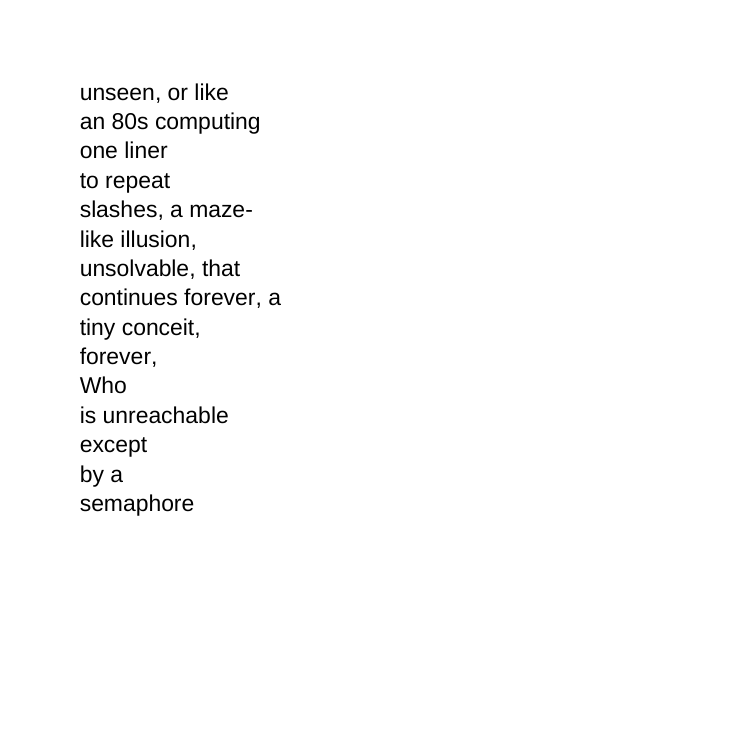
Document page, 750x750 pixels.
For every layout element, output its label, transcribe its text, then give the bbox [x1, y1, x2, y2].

text unsolvable, that [79, 256, 661, 281]
text is unreachable [79, 403, 661, 428]
text one liner [79, 138, 661, 164]
text tiny conceit, [79, 314, 661, 340]
text except [79, 432, 661, 458]
text an 80s computing [79, 109, 661, 134]
text by a [79, 461, 661, 487]
text Who [79, 373, 661, 399]
text forever, [79, 344, 661, 369]
text to repeat [79, 168, 661, 193]
text like illusion, [79, 226, 661, 252]
text continues forever, a [79, 285, 661, 311]
text slashes, a maze- [79, 197, 661, 223]
text unseen, or like [79, 79, 661, 105]
text semaphore [79, 491, 661, 516]
